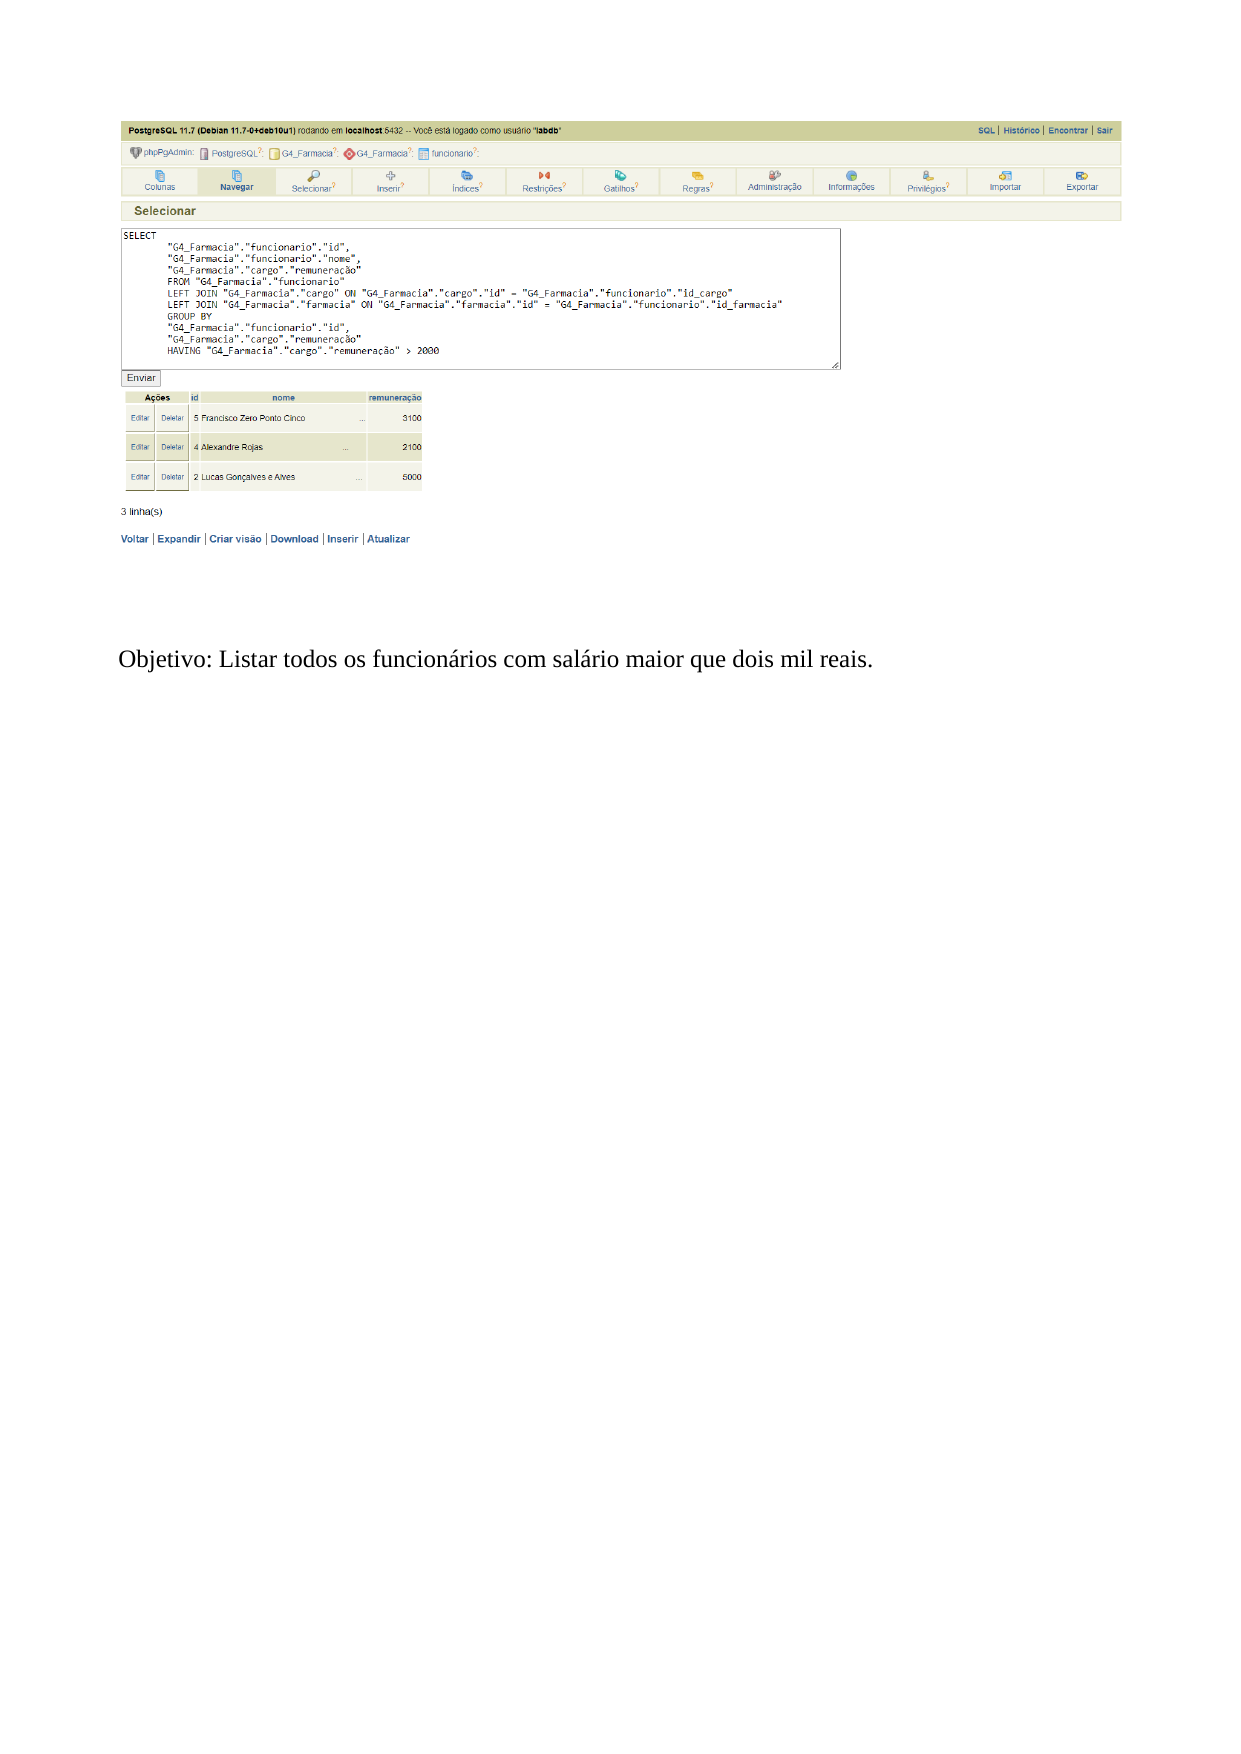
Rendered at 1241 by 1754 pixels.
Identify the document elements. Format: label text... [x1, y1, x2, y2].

picture [118, 118, 1123, 559]
text Objetivo: Listar todos os funcionários com salário maior que dois mil reais. [118, 644, 1122, 673]
